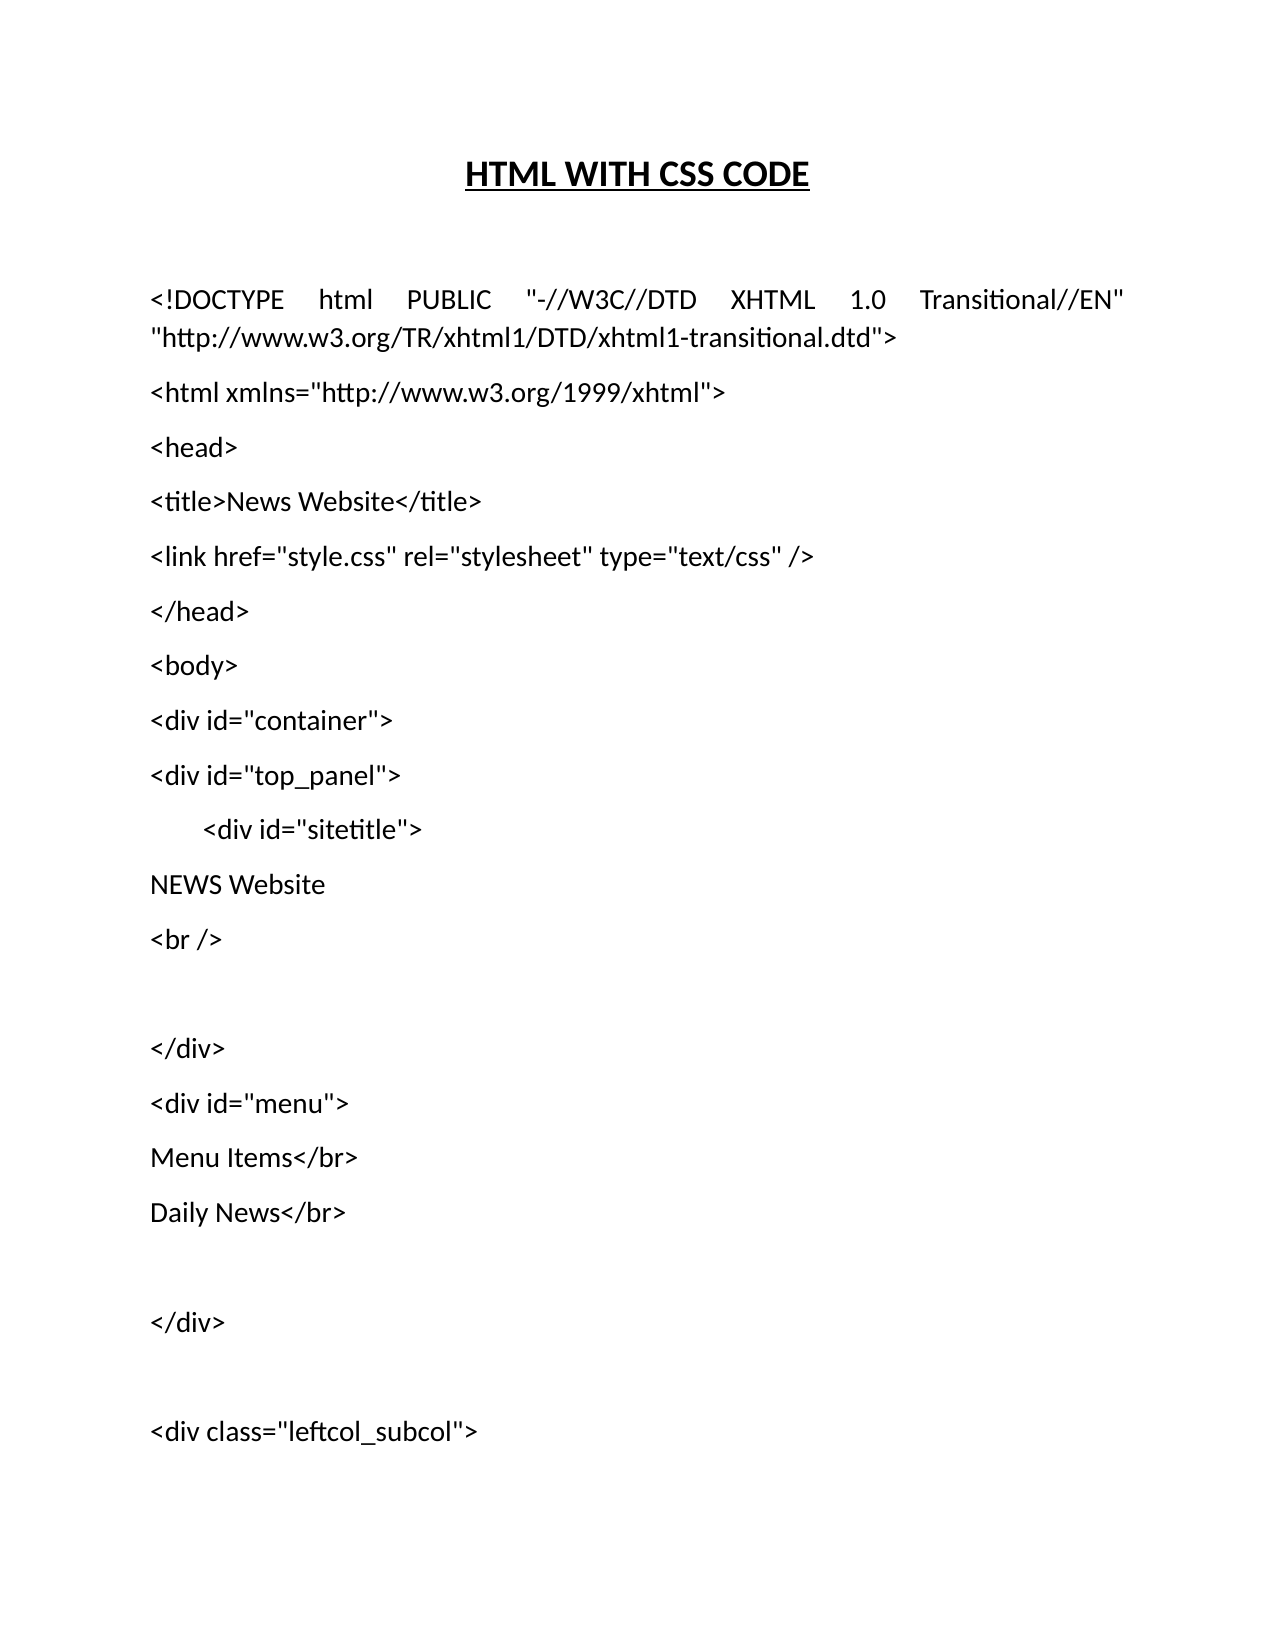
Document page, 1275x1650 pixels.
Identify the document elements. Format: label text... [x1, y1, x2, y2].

text </head> [150, 593, 1125, 628]
text <div id="sitetitle"> [150, 811, 1125, 847]
text <br /> [150, 921, 1125, 956]
text <title>News Website</title> [150, 483, 1125, 519]
text <div id="top_panel"> [150, 757, 1125, 792]
text <link href="style.css" rel="stylesheet" type="text/css" /> [150, 538, 1125, 574]
text </div> [150, 1030, 1125, 1066]
text </div> [150, 1304, 1125, 1339]
text Daily News</br> [150, 1194, 1125, 1230]
text NEWS Website [150, 866, 1125, 902]
text <body> [150, 647, 1125, 683]
text <div id="menu"> [150, 1085, 1125, 1121]
text <html xmlns="http://www.w3.org/1999/xhtml"> [150, 374, 1125, 409]
text HTML WITH CSS CODE [150, 150, 1125, 196]
text <head> [150, 429, 1125, 464]
text <div class="leftcol_subcol"> [150, 1413, 1125, 1449]
text <!DOCTYPE html PUBLIC "-//W3C//DTD XHTML 1.0 Transitional//EN" "http://www.w3.org/TR/xhtml1/DTD/xhtml1-transitional.dtd"> [150, 281, 1125, 355]
text <div id="container"> [150, 702, 1125, 738]
text Menu Items</br> [150, 1139, 1125, 1175]
